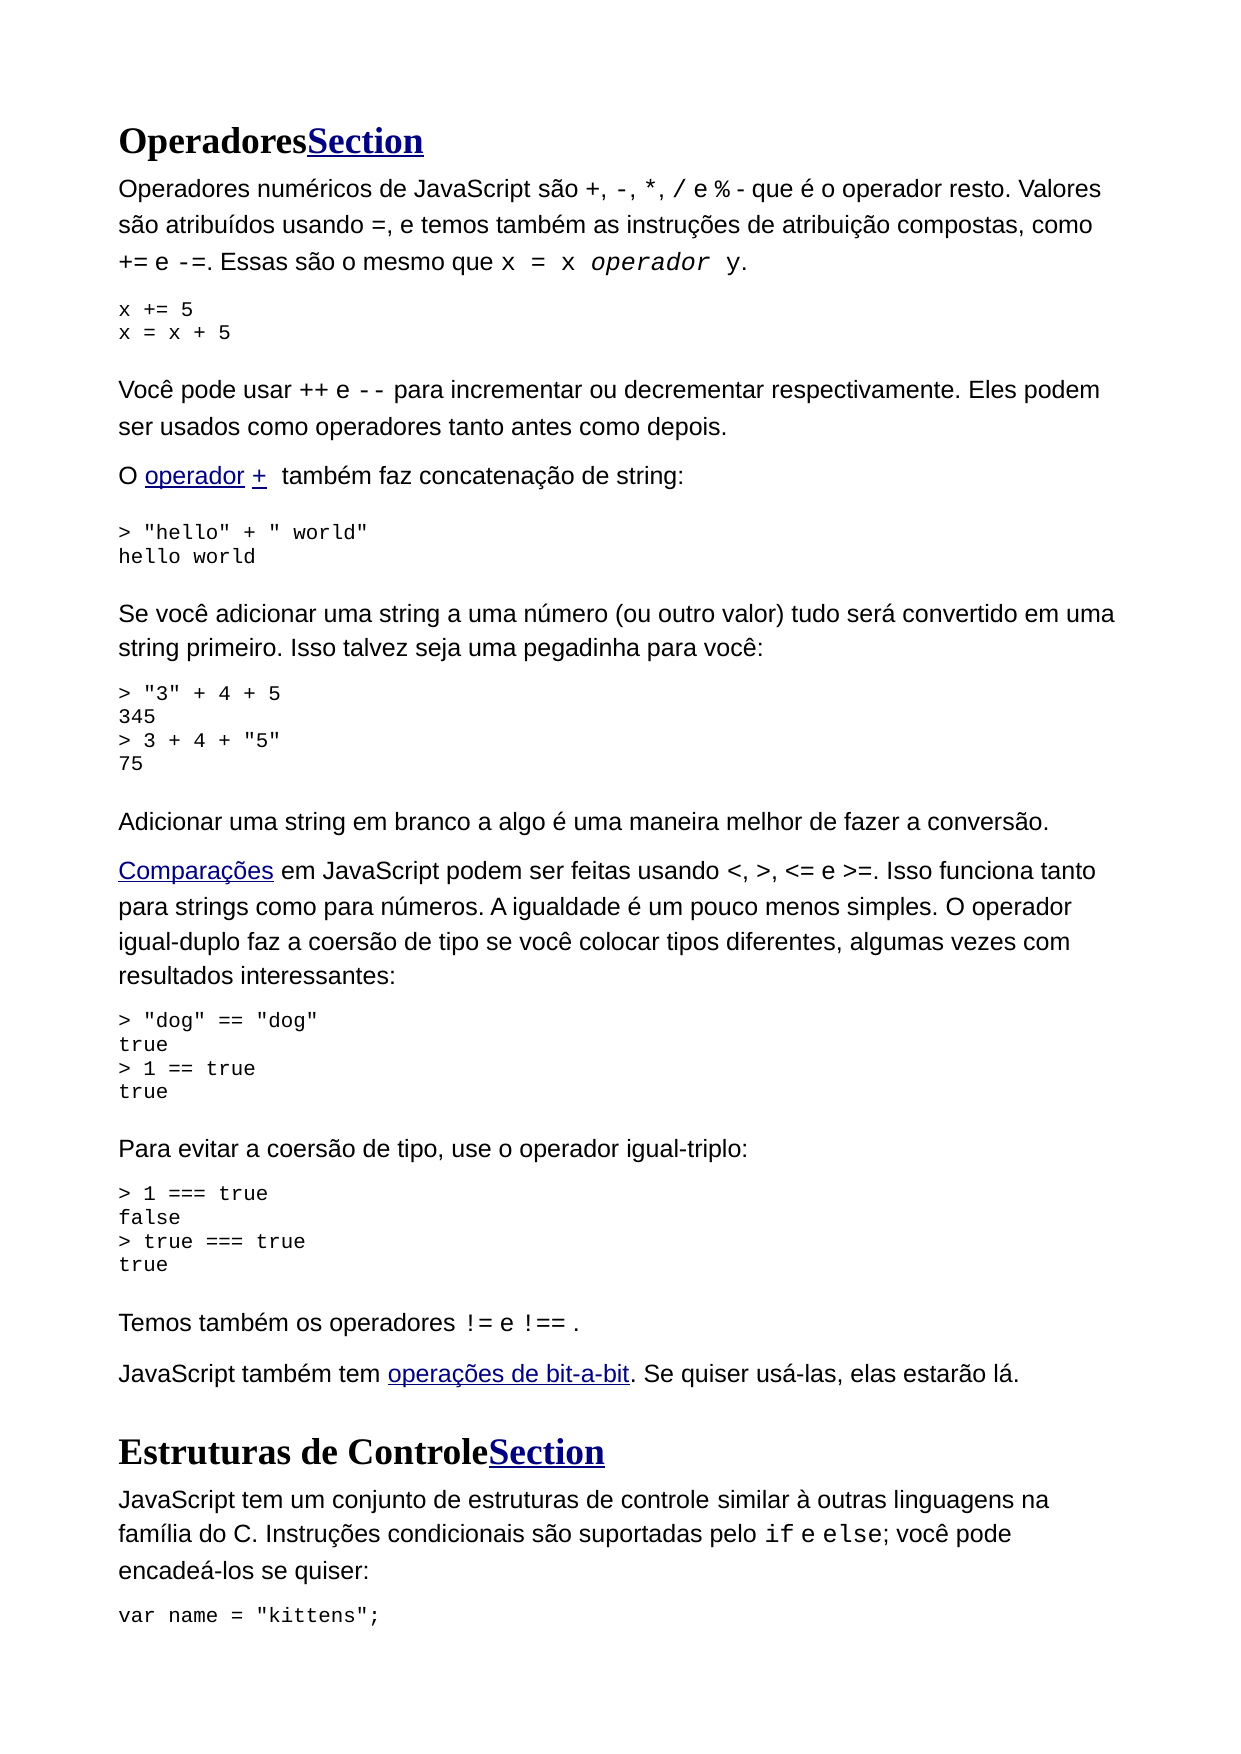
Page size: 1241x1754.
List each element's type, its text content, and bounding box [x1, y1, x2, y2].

text false [118, 1207, 1122, 1231]
text O operador + também faz concatenação de string: [118, 461, 1122, 492]
text true [118, 1034, 1122, 1058]
subtitle Estruturas de ControleSection [118, 1429, 1122, 1472]
text > "hello" + " world" [118, 522, 1122, 546]
text > true === true [118, 1231, 1122, 1254]
text x = x + 5 [118, 322, 1122, 346]
text Para evitar a coersão de tipo, use o operador igual-triplo: [118, 1134, 1122, 1163]
subtitle OperadoresSection [118, 118, 1122, 161]
text JavaScript também tem operações de bit-a-bit. Se quiser usá-las, elas estarão lá. [118, 1359, 1122, 1388]
text JavaScript tem um conjunto de estruturas de controle similar à outras linguagens na família do C. Instruções condicionais são suportadas pelo if e else; você pode encadeá-los se quiser: [118, 1485, 1122, 1584]
text Operadores numéricos de JavaScript são +, -, *, / e % - que é o operador resto. Valores são atribuídos usando =, e temos também as instruções de atribuição compostas, como += e -=. Essas são o mesmo que x = x operador y. [118, 174, 1122, 278]
text true [118, 1254, 1122, 1278]
text > 1 == true [118, 1058, 1122, 1081]
text Você pode usar ++ e -- para incrementar ou decrementar respectivamente. Eles podem ser usados como operadores tanto antes como depois. [118, 376, 1122, 441]
text 345 [118, 706, 1122, 730]
text Se você adicionar uma string a uma número (ou outro valor) tudo será convertido em uma string primeiro. Isso talvez seja uma pegadinha para você: [118, 599, 1122, 662]
text x += 5 [118, 299, 1122, 322]
text Temos também os operadores != e !== . [118, 1307, 1122, 1338]
text Adicionar uma string em branco a algo é uma maneira melhor de fazer a conversão. [118, 807, 1122, 835]
text > "dog" == "dog" [118, 1010, 1122, 1034]
text 75 [118, 753, 1122, 777]
text Comparações em JavaScript podem ser feitas usando <, >, <= e >=. Isso funciona tanto para strings como para números. A igualdade é um pouco menos simples. O operador igual-duplo faz a coersão de tipo se você colocar tipos diferentes, algumas vezes com resultados interessantes: [118, 856, 1122, 990]
text var name = "kittens"; [118, 1605, 1122, 1628]
text > "3" + 4 + 5 [118, 682, 1122, 706]
text true [118, 1081, 1122, 1105]
text > 3 + 4 + "5" [118, 730, 1122, 753]
text hello world [118, 546, 1122, 569]
text > 1 === true [118, 1183, 1122, 1207]
